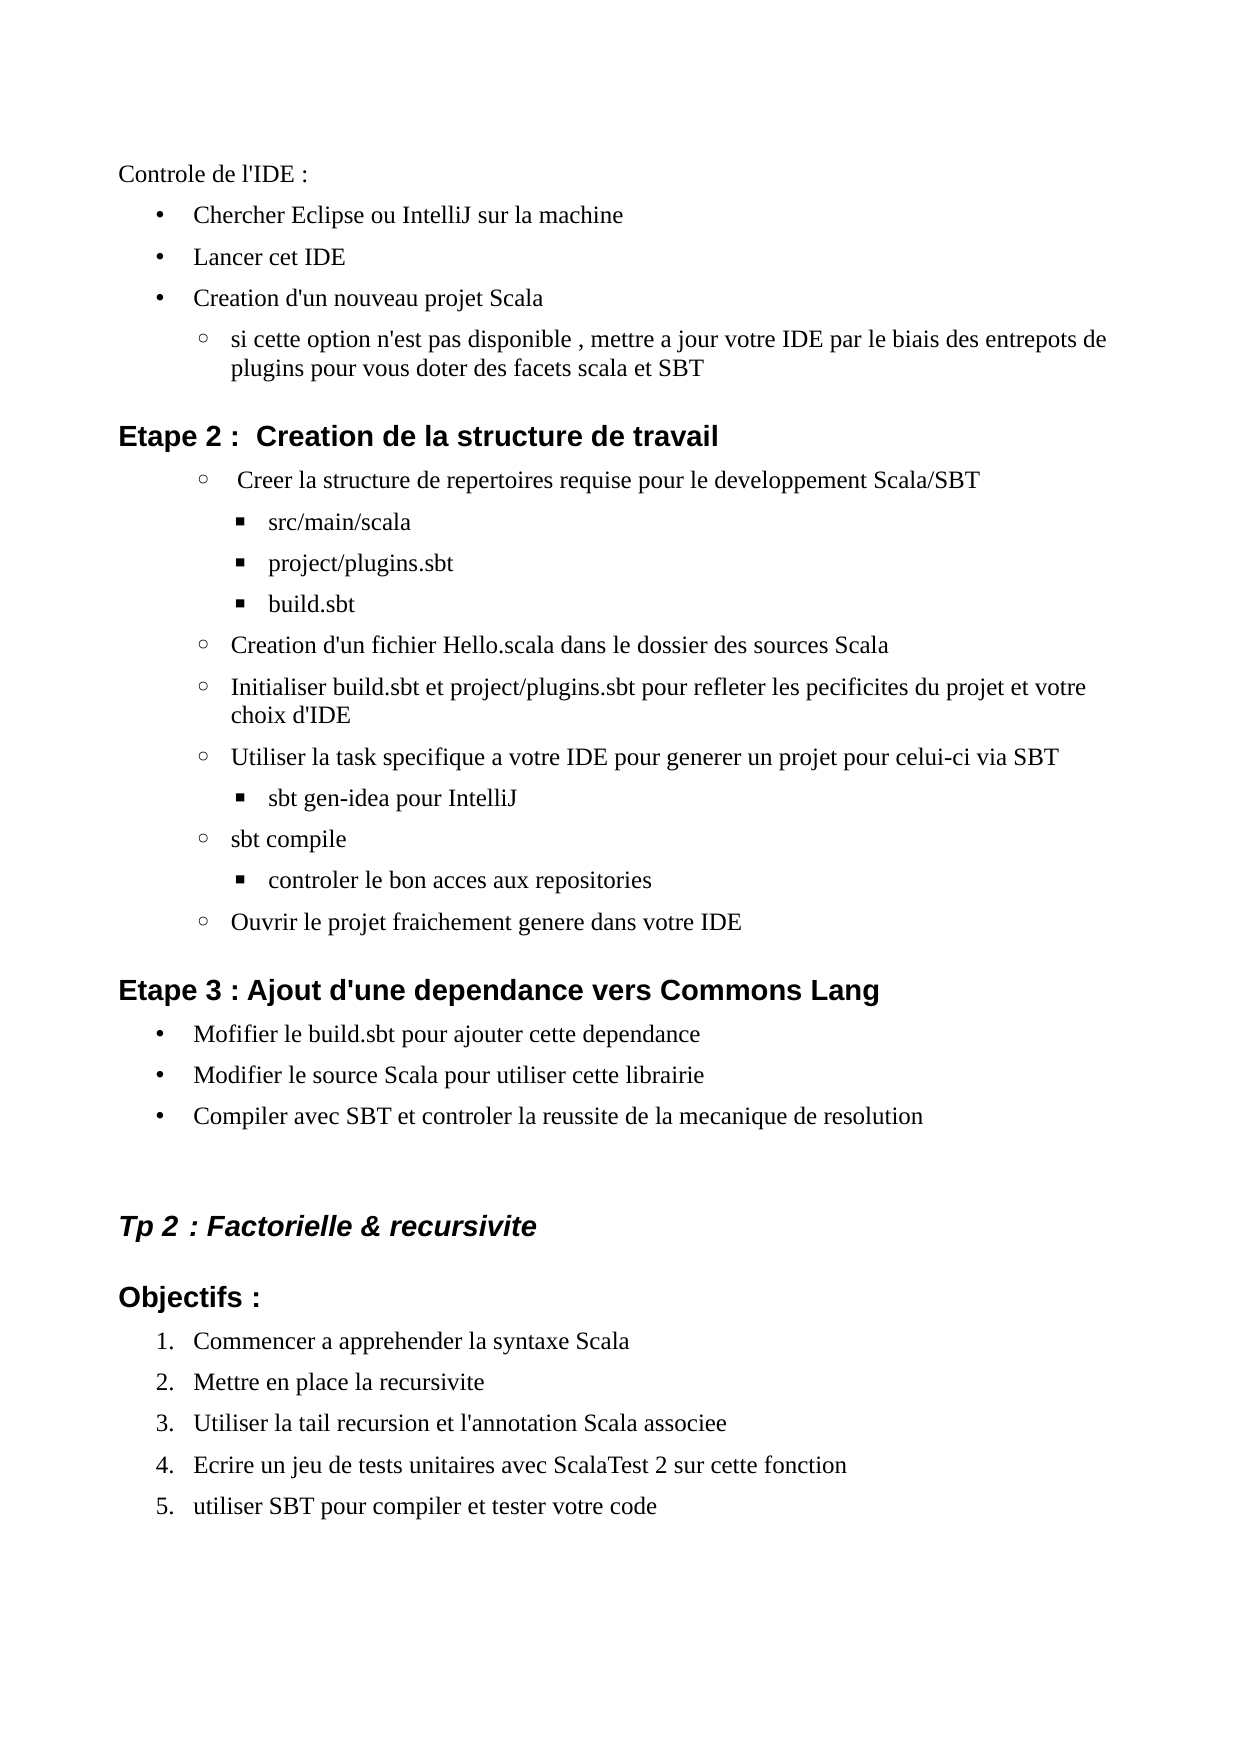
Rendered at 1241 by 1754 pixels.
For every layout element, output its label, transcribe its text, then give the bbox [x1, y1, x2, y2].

list si cette option n'est pas disponible , mettre a jour votre IDE par le biais des entrepots de plugins pour vous doter des facets scala et SBT [193, 324, 1122, 382]
list sbt compile [193, 824, 1122, 853]
list Ecrire un jeu de tests unitaires avec ScalaTest 2 sur cette fonction [156, 1450, 1122, 1478]
list Lancer cet IDE [156, 242, 1122, 271]
list Chercher Eclipse ou IntelliJ sur la machine [156, 201, 1122, 229]
list project/plugins.sbt [231, 548, 1122, 577]
list Utiliser la tail recursion et l'annotation Scala associee [156, 1408, 1122, 1437]
subtitle Etape 3 : Ajout d'une dependance vers Commons Lang [118, 973, 1122, 1006]
list build.sbt [231, 589, 1122, 618]
text Controle de l'IDE : [118, 159, 1122, 188]
list Modifier le source Scala pour utiliser cette librairie [156, 1060, 1122, 1089]
list Initialiser build.sbt et project/plugins.sbt pour refleter les pecificites du projet et votre choix d'IDE [193, 672, 1122, 729]
list Creer la structure de repertoires requise pour le developpement Scala/SBT [193, 465, 1122, 494]
list Mettre en place la recursivite [156, 1367, 1122, 1396]
list Mofifier le build.sbt pour ajouter cette dependance [156, 1019, 1122, 1048]
list Creation d'un nouveau projet Scala [156, 283, 1122, 312]
list Creation d'un fichier Hello.scala dans le dossier des sources Scala [193, 630, 1122, 659]
list sbt gen-idea pour IntelliJ [231, 783, 1122, 812]
list Compiler avec SBT et controler la reussite de la mecanique de resolution [156, 1101, 1122, 1130]
list controler le bon acces aux repositories [231, 865, 1122, 894]
list Ouvrir le projet fraichement genere dans votre IDE [193, 907, 1122, 935]
list Utiliser la task specifique a votre IDE pour generer un projet pour celui-ci via SBT [193, 742, 1122, 770]
list src/main/scala [231, 507, 1122, 535]
list Commencer a apprehender la syntaxe Scala [156, 1326, 1122, 1355]
subtitle Tp 2 : Factorielle & recursivite [118, 1209, 1122, 1242]
subtitle Etape 2 : Creation de la structure de travail [118, 419, 1122, 453]
list utiliser SBT pour compiler et tester votre code [156, 1491, 1122, 1520]
subtitle Objectifs : [118, 1280, 1122, 1313]
